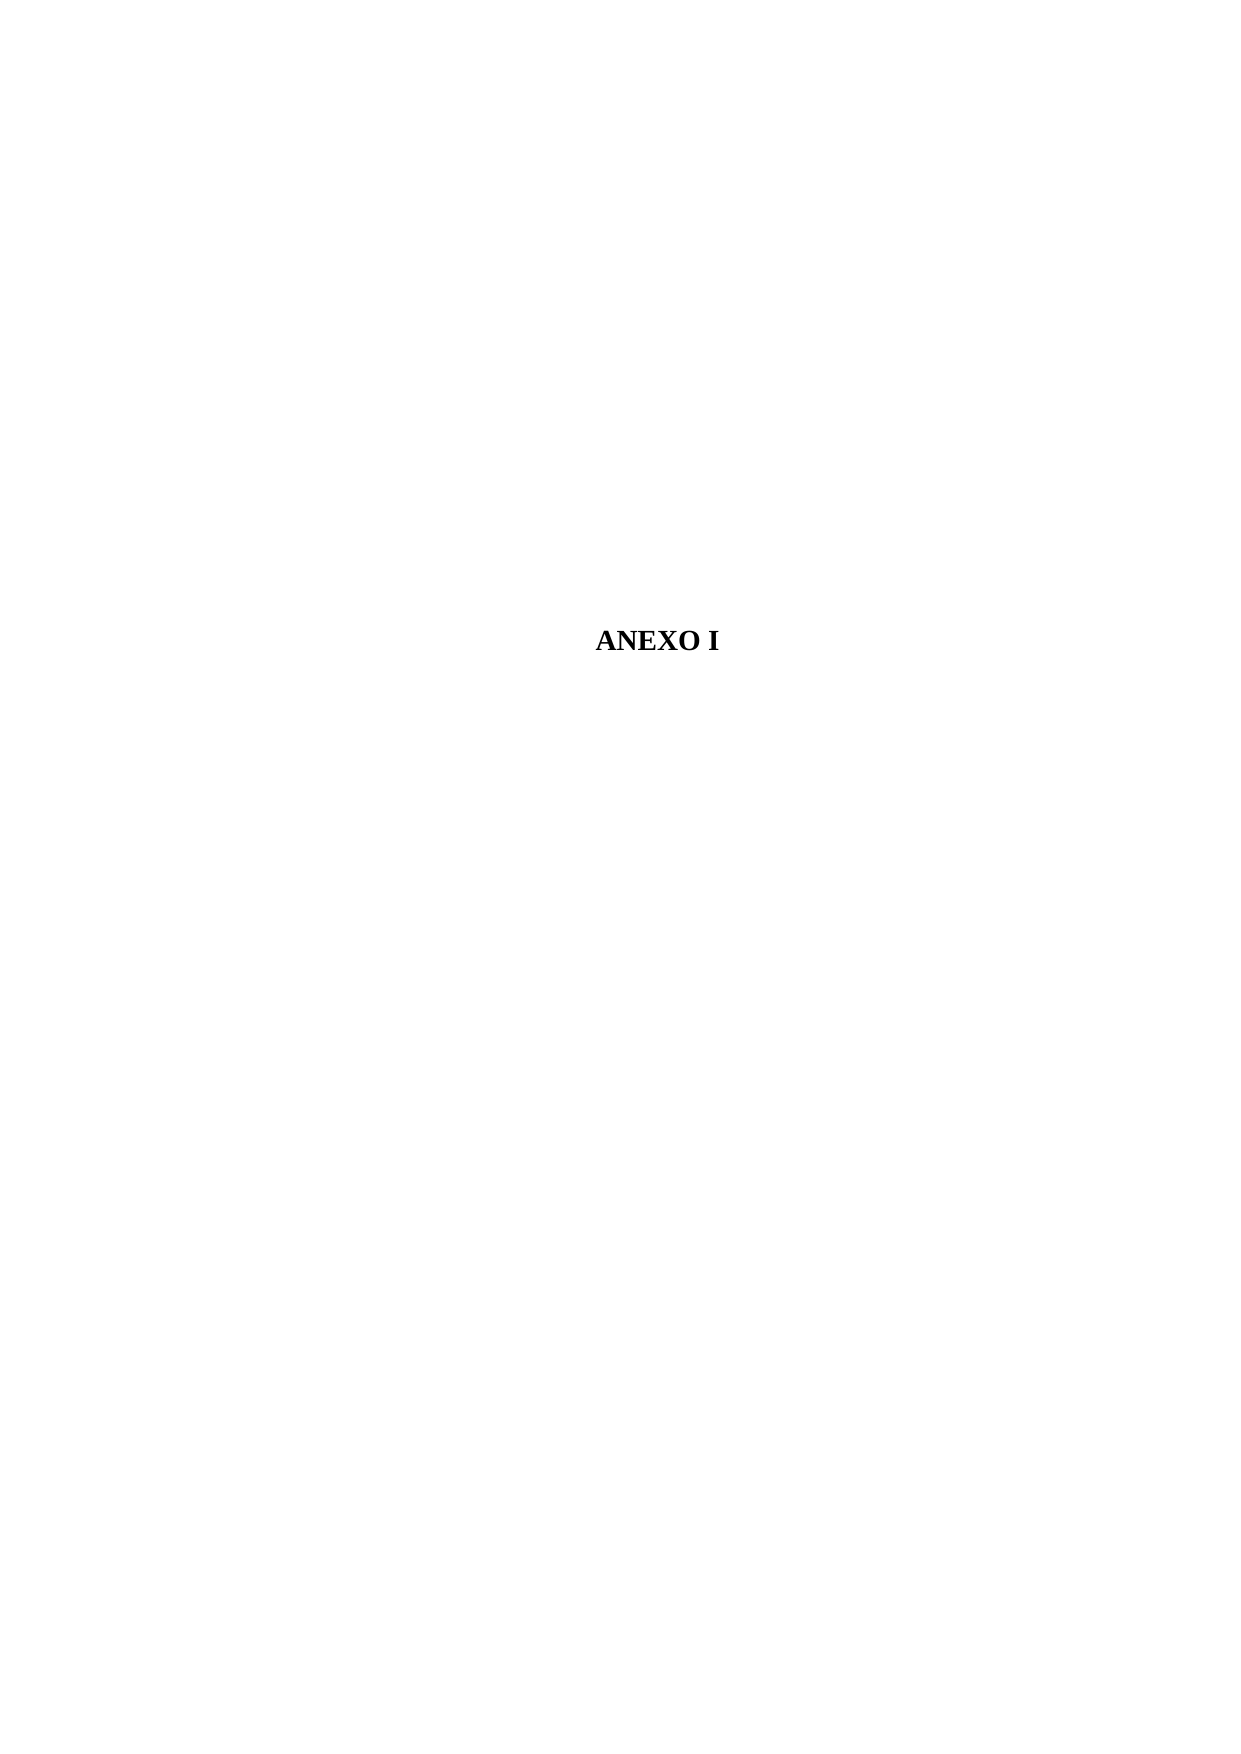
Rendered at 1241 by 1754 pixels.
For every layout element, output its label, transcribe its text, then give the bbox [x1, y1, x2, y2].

subtitle ANEXO I [719, 623, 1122, 656]
subtitle ANEXO I [193, 623, 595, 656]
